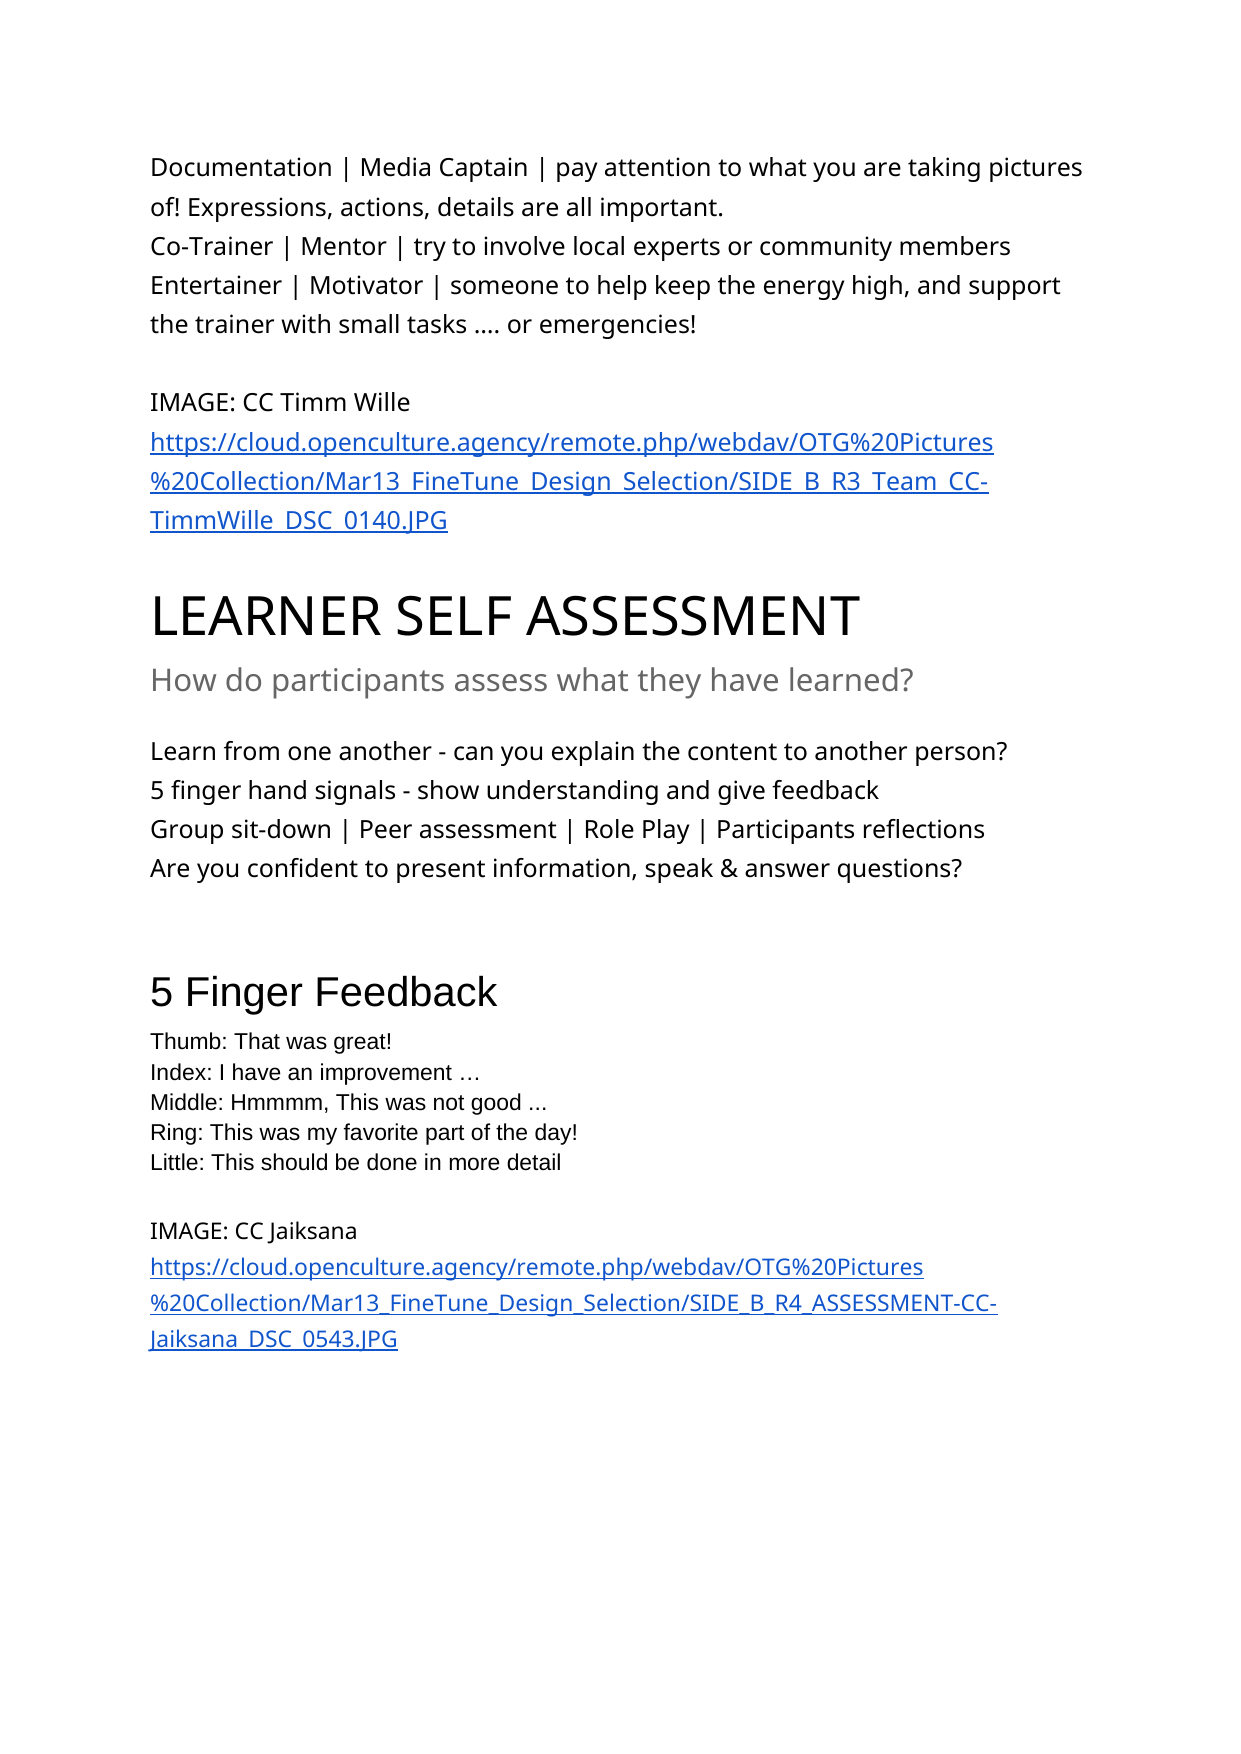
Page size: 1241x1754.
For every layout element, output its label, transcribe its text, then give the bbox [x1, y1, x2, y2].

text IMAGE: CC Jaiksana [150, 1215, 1090, 1246]
text 5 finger hand signals - show understanding and give feedback [150, 773, 1090, 807]
subtitle 5 Finger Feedback [150, 968, 1090, 1016]
text Thumb: That was great! [150, 1028, 1090, 1054]
text Are you confident to present information, speak & answer questions? [150, 851, 1090, 885]
text Middle: Hmmmm, This was not good ... [150, 1089, 1090, 1115]
text Little: This should be done in more detail [150, 1149, 1090, 1175]
text IMAGE: CC Timm Wille https://cloud.openculture.agency/remote.php/webdav/OTG%20Pictures%20Collection/Mar13_FineTune_Design_Selection/SIDE_B_R3_Team_CC-TimmWille_DSC_0140.JPG [150, 385, 1090, 537]
text Group sit-down | Peer assessment | Role Play | Participants reflections [150, 812, 1090, 846]
subtitle How do participants assess what they have learned? [150, 658, 1090, 700]
text Documentation | Media Captain | pay attention to what you are taking pictures of! Expressions, actions, details are all important. [150, 150, 1090, 223]
text Ring: This was my favorite part of the day! [150, 1119, 1090, 1145]
title LEARNER SELF ASSESSMENT [150, 578, 1090, 651]
text https://cloud.openculture.agency/remote.php/webdav/OTG%20Pictures%20Collection/Mar13_FineTune_Design_Selection/SIDE_B_R4_ASSESSMENT-CC-Jaiksana_DSC_0543.JPG [150, 1251, 1090, 1354]
text Co-Trainer | Mentor | try to involve local experts or community members [150, 228, 1090, 262]
text Learn from one another - can you explain the content to another person? [150, 733, 1090, 768]
text Index: I have an improvement … [150, 1058, 1090, 1085]
text Entertainer | Motivator | someone to help keep the energy high, and support the trainer with small tasks …. or emergencies! [150, 267, 1090, 341]
